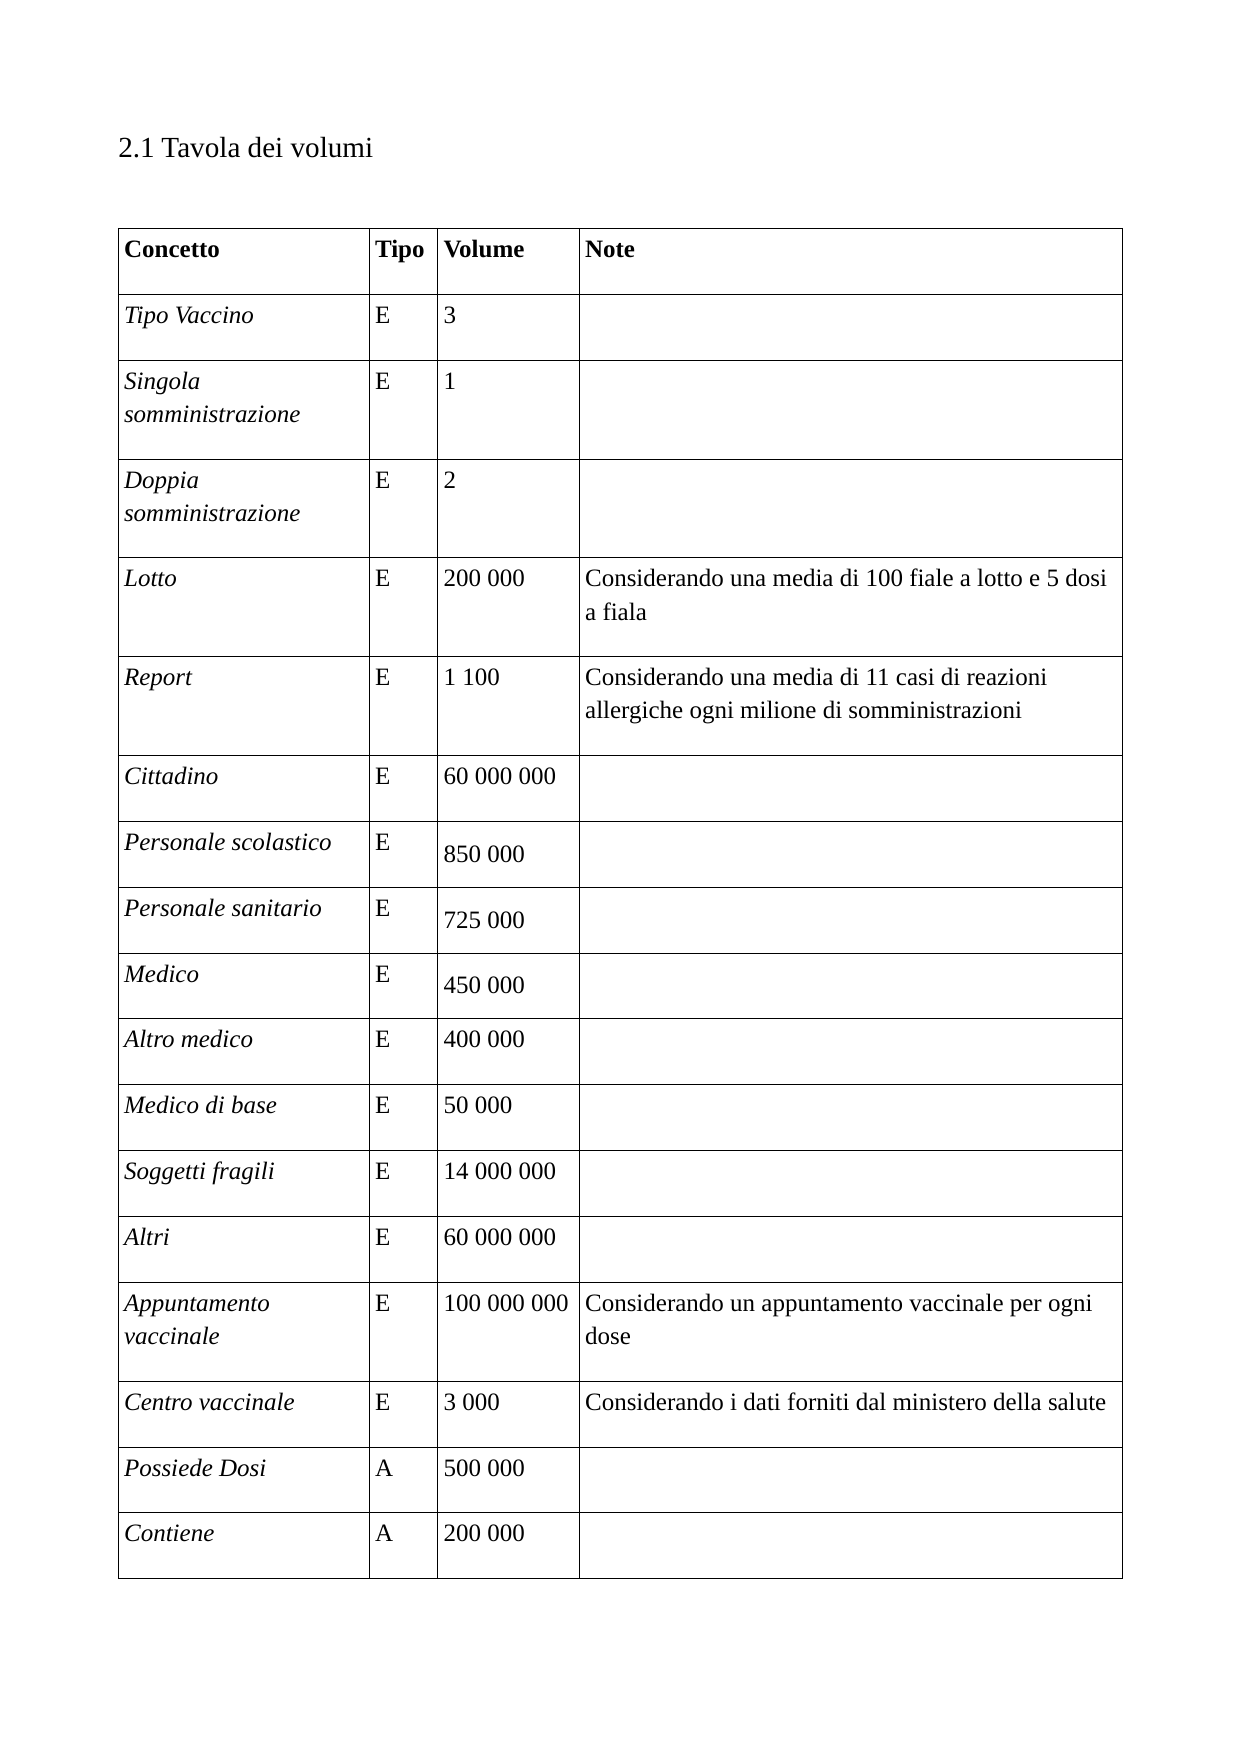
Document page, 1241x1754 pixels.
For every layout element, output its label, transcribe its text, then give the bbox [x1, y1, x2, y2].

table_cell Considerando una media di 100 fiale a lotto e 5 dosi a fiala [580, 558, 1122, 656]
table_cell Doppia somministrazione [119, 460, 369, 557]
table_cell A [370, 1448, 437, 1512]
table_cell E [370, 558, 437, 656]
table_cell Singola somministrazione [119, 361, 369, 458]
table_header Note [580, 229, 1122, 294]
table_cell E [370, 1019, 437, 1084]
table_cell [580, 888, 1122, 952]
table_cell Lotto [119, 558, 369, 656]
table_cell 14 000 000 [438, 1151, 579, 1216]
table_header Tipo [370, 229, 437, 294]
table_cell Medico di base [119, 1085, 369, 1150]
table_cell Considerando i dati forniti dal ministero della salute [580, 1382, 1122, 1446]
table_cell [580, 1217, 1122, 1282]
table_cell Cittadino [119, 756, 369, 821]
table_cell 60 000 000 [438, 756, 579, 821]
table_cell Personale sanitario [119, 888, 369, 952]
table_cell [580, 1448, 1122, 1512]
table_cell 50 000 [438, 1085, 579, 1150]
table_cell [580, 756, 1122, 821]
table_cell Contiene [119, 1513, 369, 1578]
table_cell Medico [119, 954, 369, 1018]
table_header Concetto [119, 229, 369, 294]
table_cell Soggetti fragili [119, 1151, 369, 1216]
text 2.1 Tavola dei volumi [118, 130, 1122, 163]
table_cell [580, 1513, 1122, 1578]
table_cell E [370, 657, 437, 755]
table_cell E [370, 361, 437, 458]
table_cell E [370, 1217, 437, 1282]
table_cell [580, 954, 1122, 1018]
table_cell [580, 1085, 1122, 1150]
table_cell E [370, 756, 437, 821]
table_cell E [370, 954, 437, 1018]
table_cell Centro vaccinale [119, 1382, 369, 1446]
table_cell Report [119, 657, 369, 755]
table_cell E [370, 888, 437, 952]
table_cell [580, 1151, 1122, 1216]
table_cell E [370, 1151, 437, 1216]
table_cell 200 000 [438, 558, 579, 656]
table_cell Appuntamento vaccinale [119, 1283, 369, 1381]
table_cell 1 [438, 361, 579, 458]
table_cell [580, 460, 1122, 557]
table_cell [580, 295, 1122, 359]
table_cell Considerando un appuntamento vaccinale per ogni dose [580, 1283, 1122, 1381]
table_cell 725 000 [438, 888, 579, 952]
table_cell 1 100 [438, 657, 579, 755]
table_cell [580, 361, 1122, 458]
table_cell 400 000 [438, 1019, 579, 1084]
table_cell Tipo Vaccino [119, 295, 369, 359]
table_cell Altro medico [119, 1019, 369, 1084]
table_cell Considerando una media di 11 casi di reazioni allergiche ogni milione di somministrazioni [580, 657, 1122, 755]
table_header Volume [438, 229, 579, 294]
table_cell E [370, 1382, 437, 1446]
table_cell Personale scolastico [119, 822, 369, 887]
table_cell 100 000 000 [438, 1283, 579, 1381]
table_cell 2 [438, 460, 579, 557]
table_cell 200 000 [438, 1513, 579, 1578]
table_cell E [370, 460, 437, 557]
table_cell [580, 822, 1122, 887]
table_cell E [370, 295, 437, 359]
table_cell 500 000 [438, 1448, 579, 1512]
table_cell 60 000 000 [438, 1217, 579, 1282]
table_cell 450 000 [438, 954, 579, 1018]
table_cell 3 [438, 295, 579, 359]
table_cell Possiede Dosi [119, 1448, 369, 1512]
table_cell A [370, 1513, 437, 1578]
table_cell E [370, 822, 437, 887]
table_cell 850 000 [438, 822, 579, 887]
table_cell E [370, 1085, 437, 1150]
table_cell 3 000 [438, 1382, 579, 1446]
table_cell Altri [119, 1217, 369, 1282]
table_cell [580, 1019, 1122, 1084]
table_cell E [370, 1283, 437, 1381]
